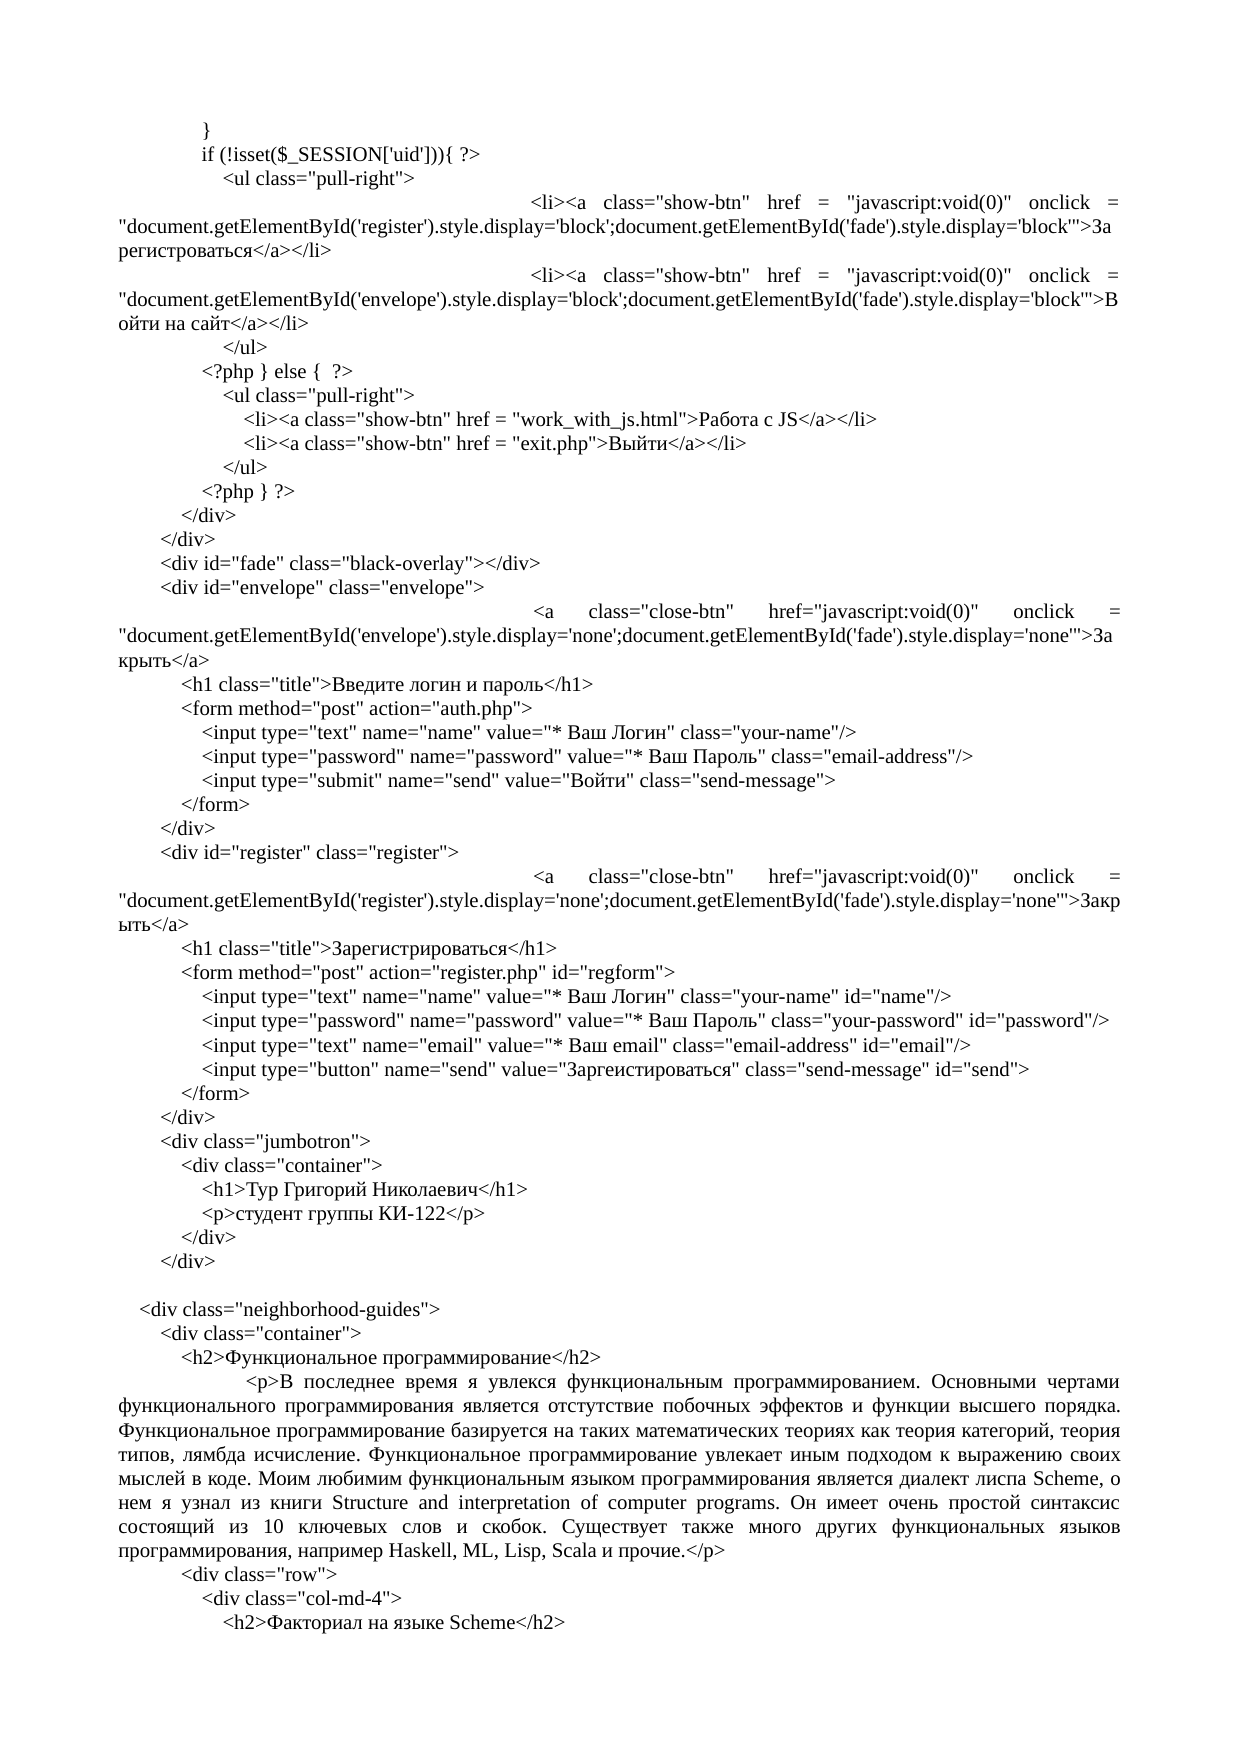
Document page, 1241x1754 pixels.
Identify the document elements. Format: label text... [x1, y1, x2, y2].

text <div class="container"> [118, 1321, 1122, 1345]
text <div class="container"> [118, 1153, 1122, 1177]
text <input type="text" name="name" value="* Ваш Логин" class="your-name"/> [118, 720, 1122, 744]
text <div class="neighborhood-guides"> [118, 1297, 1122, 1321]
text <a class="close-btn" href="javascript:void(0)" onclick = "document.getElementById('envelope').style.display='none';document.getElementById('fade').style.display='none'">Закрыть</a> [118, 599, 1122, 672]
text <p>студент группы КИ-122</p> [118, 1201, 1122, 1225]
text </ul> [118, 335, 1122, 359]
text <h2>Факториал на языке Scheme</h2> [118, 1610, 1122, 1634]
text <div id="register" class="register"> [118, 840, 1122, 864]
text <?php } ?> [118, 479, 1122, 503]
text <input type="submit" name="send" value="Войти" class="send-message"> [118, 768, 1122, 792]
text <?php } else { ?> [118, 359, 1122, 383]
text <li><a class="show-btn" href = "javascript:void(0)" onclick = "document.getElementById('envelope').style.display='block';document.getElementById('fade').style.display='block'">Войти на сайт</a></li> [118, 262, 1122, 335]
text <div class="col-md-4"> [118, 1586, 1122, 1610]
text <li><a class="show-btn" href = "exit.php">Выйти</a></li> [118, 431, 1122, 455]
text <p>В последнее время я увлекся функциональным программированием. Основными чертами функционального программирования является отстутствие побочных эффектов и функции высшего порядка. Функциональное программирование базируется на таких математических теориях как теория категорий, теория типов, лямбда исчисление. Функциональное программирование увлекает иным подходом к выражению своих мыслей в коде. Моим любимим функциональным языком программирования является диалект лиспа Scheme, о нем я узнал из книги Structure and interpretation of computer programs. Он имеет очень простой синтаксис состоящий из 10 ключевых слов и скобок. Существует также много других функциональных языков программирования, например Haskell, ML, Lisp, Scala и прочие.</p> [118, 1369, 1122, 1562]
text </div> [118, 816, 1122, 840]
text </div> [118, 503, 1122, 527]
text </form> [118, 1081, 1122, 1105]
text <input type="text" name="name" value="* Ваш Логин" class="your-name" id="name"/> [118, 984, 1122, 1008]
text </form> [118, 792, 1122, 816]
text <input type="text" name="email" value="* Ваш email" class="email-address" id="email"/> [118, 1032, 1122, 1057]
text </div> [118, 527, 1122, 551]
text <h1>Тур Григорий Николаевич</h1> [118, 1177, 1122, 1201]
text <input type="password" name="password" value="* Ваш Пароль" class="email-address"/> [118, 744, 1122, 768]
text <ul class="pull-right"> [118, 383, 1122, 407]
text } [118, 118, 1122, 142]
text <div class="row"> [118, 1562, 1122, 1586]
text </div> [118, 1105, 1122, 1129]
text <h2>Функциональное программирование</h2> [118, 1345, 1122, 1369]
text <h1 class="title">Зарегистрироваться</h1> [118, 936, 1122, 960]
text </div> [118, 1249, 1122, 1273]
text <div id="envelope" class="envelope"> [118, 575, 1122, 599]
text <form method="post" action="auth.php"> [118, 696, 1122, 720]
text </ul> [118, 455, 1122, 479]
text <input type="button" name="send" value="Заргеистироваться" class="send-message" id="send"> [118, 1057, 1122, 1081]
text <a class="close-btn" href="javascript:void(0)" onclick = "document.getElementById('register').style.display='none';document.getElementById('fade').style.display='none'">Закрыть</a> [118, 864, 1122, 936]
text <div id="fade" class="black-overlay"></div> [118, 551, 1122, 575]
text <li><a class="show-btn" href = "work_with_js.html">Работа с JS</a></li> [118, 407, 1122, 431]
text <form method="post" action="register.php" id="regform"> [118, 960, 1122, 984]
text <ul class="pull-right"> [118, 166, 1122, 190]
text <div class="jumbotron"> [118, 1129, 1122, 1153]
text <h1 class="title">Введите логин и пароль</h1> [118, 672, 1122, 696]
text </div> [118, 1225, 1122, 1249]
text <input type="password" name="password" value="* Ваш Пароль" class="your-password" id="password"/> [118, 1008, 1122, 1032]
text <li><a class="show-btn" href = "javascript:void(0)" onclick = "document.getElementById('register').style.display='block';document.getElementById('fade').style.display='block'">Зарегистроваться</a></li> [118, 190, 1122, 262]
text if (!isset($_SESSION['uid'])){ ?> [118, 142, 1122, 166]
